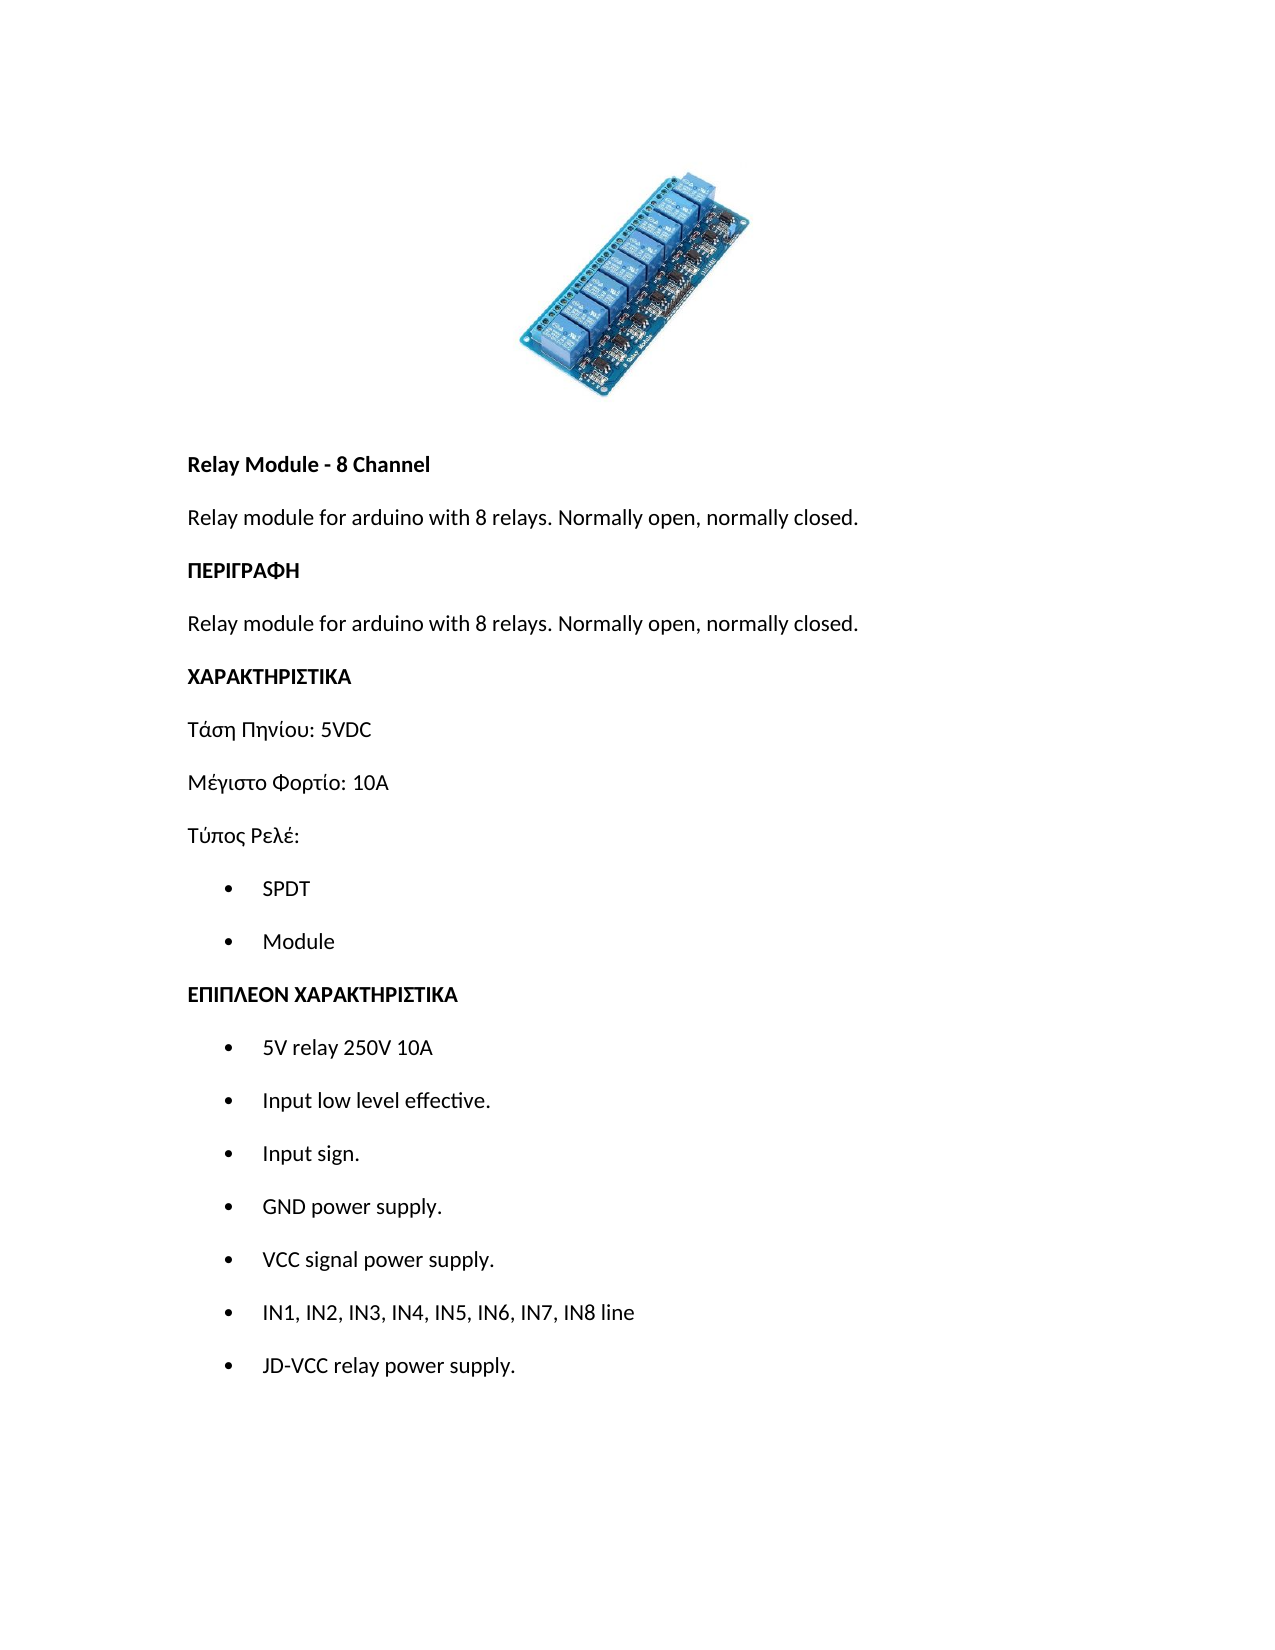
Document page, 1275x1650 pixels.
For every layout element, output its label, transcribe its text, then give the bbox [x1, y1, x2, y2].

list IN1, IN2, IN3, IN4, IN5, IN6, IN7, IN8 line [225, 1298, 1087, 1326]
text ΧΑΡΑΚΤΗΡΙΣΤΙΚΑ [187, 662, 1087, 690]
list SPDT [225, 874, 1087, 902]
text Relay Module - 8 Channel [187, 450, 1087, 478]
list 5V relay 250V 10A [225, 1033, 1087, 1061]
text ΠΕΡΙΓΡΑΦΗ [187, 556, 1087, 584]
text ΕΠΙΠΛΕΟΝ ΧΑΡΑΚΤΗΡΙΣΤΙΚΑ [187, 980, 1087, 1008]
list JD-VCC relay power supply. [225, 1351, 1087, 1379]
text Μέγιστο Φορτίο: 10A [187, 768, 1087, 796]
list GND power supply. [225, 1192, 1087, 1220]
list Input sign. [225, 1139, 1087, 1167]
text Τύπος Ρελέ: [187, 821, 1087, 849]
text Τάση Πηνίου: 5VDC [187, 715, 1087, 743]
list VCC signal power supply. [225, 1245, 1087, 1273]
text Relay module for arduino with 8 relays. Normally open, normally closed. [187, 503, 1087, 531]
list Module [225, 927, 1087, 955]
list Input low level effective. [225, 1086, 1087, 1114]
text Relay module for arduino with 8 relays. Normally open, normally closed. [187, 609, 1087, 637]
